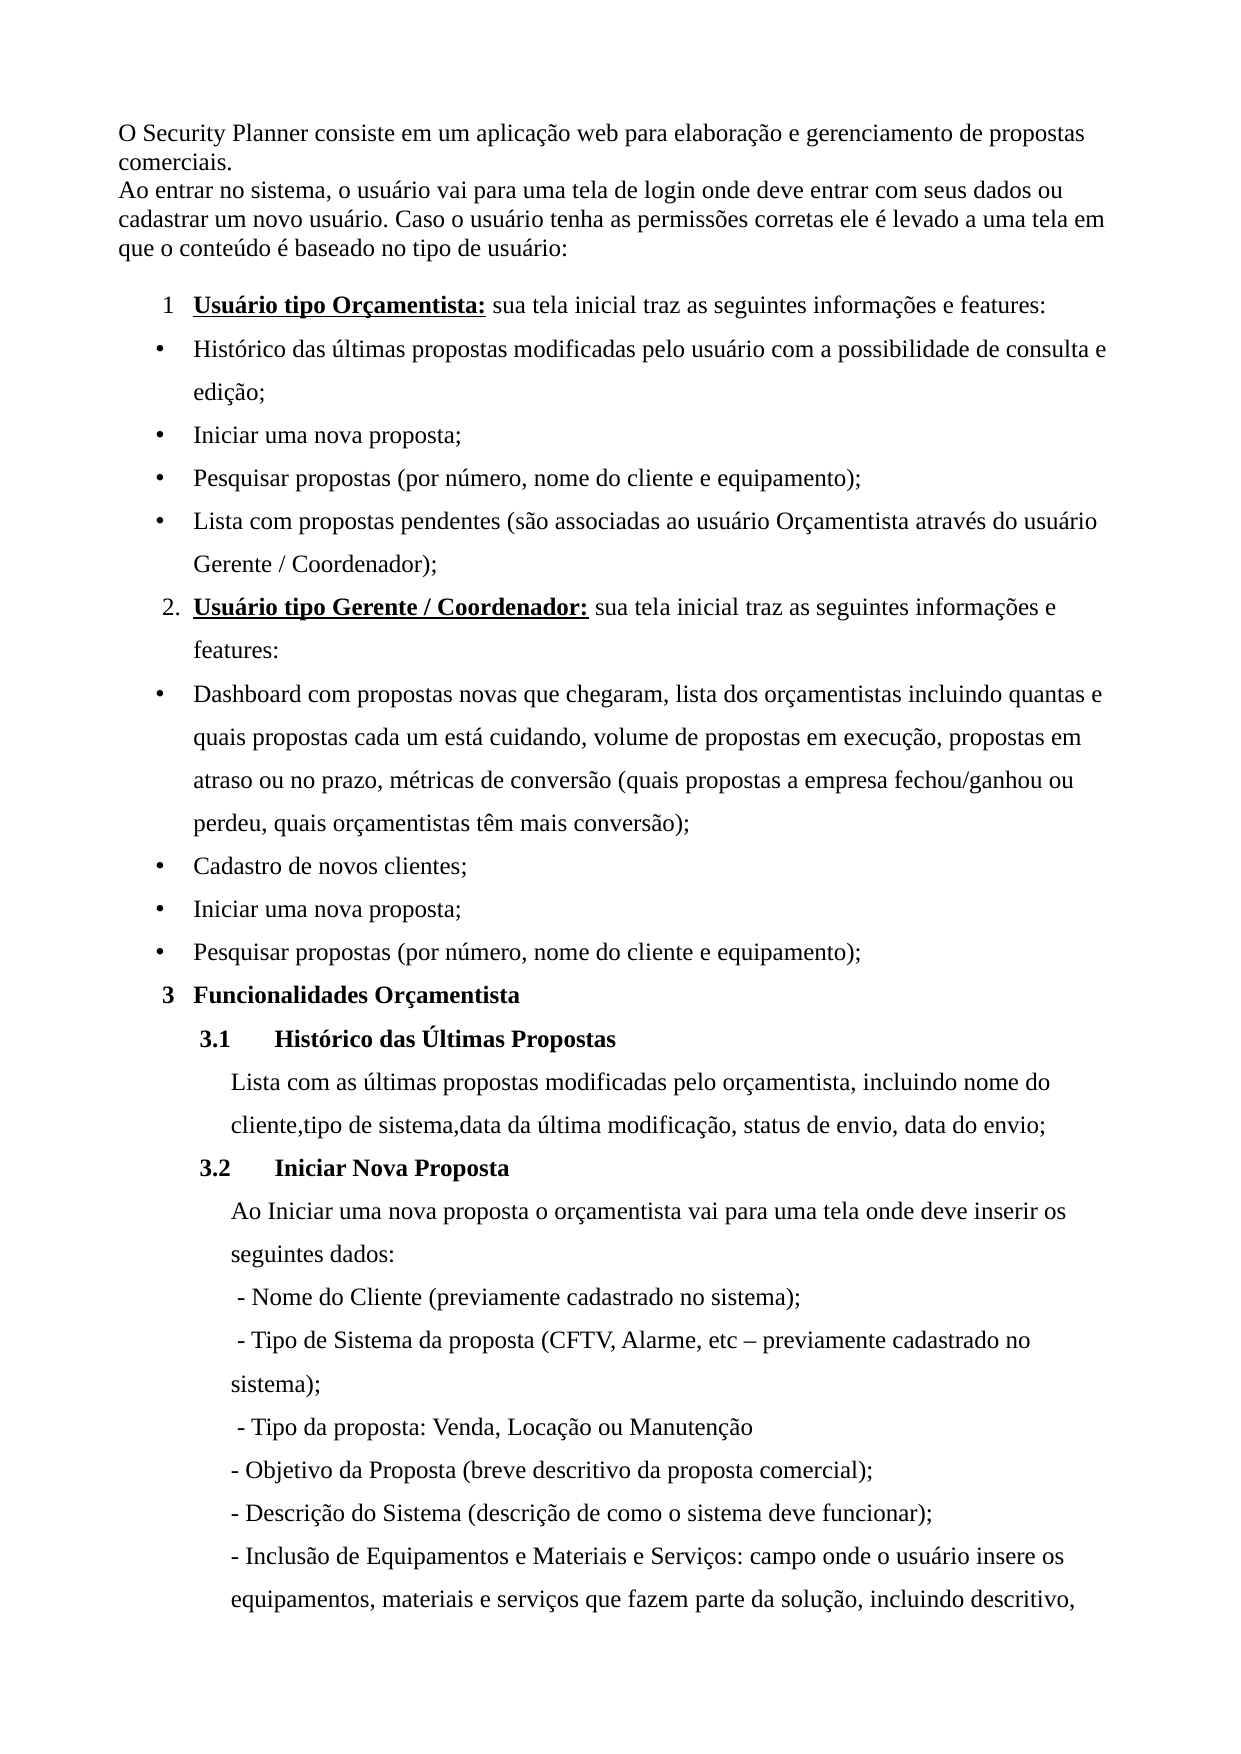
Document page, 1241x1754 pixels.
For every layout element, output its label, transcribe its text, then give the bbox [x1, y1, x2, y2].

list Histórico das últimas propostas modificadas pelo usuário com a possibilidade de consulta e edição; [156, 334, 1122, 406]
list Usuário tipo Orçamentista: sua tela inicial traz as seguintes informações e features: [156, 291, 1122, 319]
list Cadastro de novos clientes; [156, 851, 1122, 880]
list - Descrição do Sistema (descrição de como o sistema deve funcionar); [193, 1498, 1122, 1527]
list - Tipo da proposta: Venda, Locação ou Manutenção [193, 1412, 1122, 1441]
list Iniciar uma nova proposta; [156, 894, 1122, 923]
list Dashboard com propostas novas que chegaram, lista dos orçamentistas incluindo quantas e quais propostas cada um está cuidando, volume de propostas em execução, propostas em atraso ou no prazo, métricas de conversão (quais propostas a empresa fechou/ganhou ou perdeu, quais orçamentistas têm mais conversão); [156, 679, 1122, 837]
list Lista com as últimas propostas modificadas pelo orçamentista, incluindo nome do cliente,tipo de sistema,data da última modificação, status de envio, data do envio; [193, 1067, 1122, 1139]
list Pesquisar propostas (por número, nome do cliente e equipamento); [156, 937, 1122, 966]
text O Security Planner consiste em um aplicação web para elaboração e gerenciamento de propostas comerciais. [118, 118, 1122, 176]
text Ao entrar no sistema, o usuário vai para uma tela de login onde deve entrar com seus dados ou cadastrar um novo usuário. Caso o usuário tenha as permissões corretas ele é levado a uma tela em que o conteúdo é baseado no tipo de usuário: [118, 176, 1122, 262]
list Iniciar Nova Proposta [193, 1153, 1122, 1182]
list Funcionalidades Orçamentista [156, 981, 1122, 1009]
list - Objetivo da Proposta (breve descritivo da proposta comercial); [193, 1455, 1122, 1484]
list Ao Iniciar uma nova proposta o orçamentista vai para uma tela onde deve inserir os seguintes dados: [193, 1196, 1122, 1268]
list Histórico das Últimas Propostas [193, 1024, 1122, 1052]
list - Nome do Cliente (previamente cadastrado no sistema); [193, 1282, 1122, 1311]
list Iniciar uma nova proposta; [156, 420, 1122, 449]
list - Inclusão de Equipamentos e Materiais e Serviços: campo onde o usuário insere os equipamentos, materiais e serviços que fazem parte da solução, incluindo descritivo, [193, 1541, 1122, 1613]
list Pesquisar propostas (por número, nome do cliente e equipamento); [156, 463, 1122, 492]
list - Tipo de Sistema da proposta (CFTV, Alarme, etc – previamente cadastrado no sistema); [193, 1326, 1122, 1397]
list Lista com propostas pendentes (são associadas ao usuário Orçamentista através do usuário Gerente / Coordenador); [156, 506, 1122, 578]
list Usuário tipo Gerente / Coordenador: sua tela inicial traz as seguintes informações e features: [156, 592, 1122, 664]
